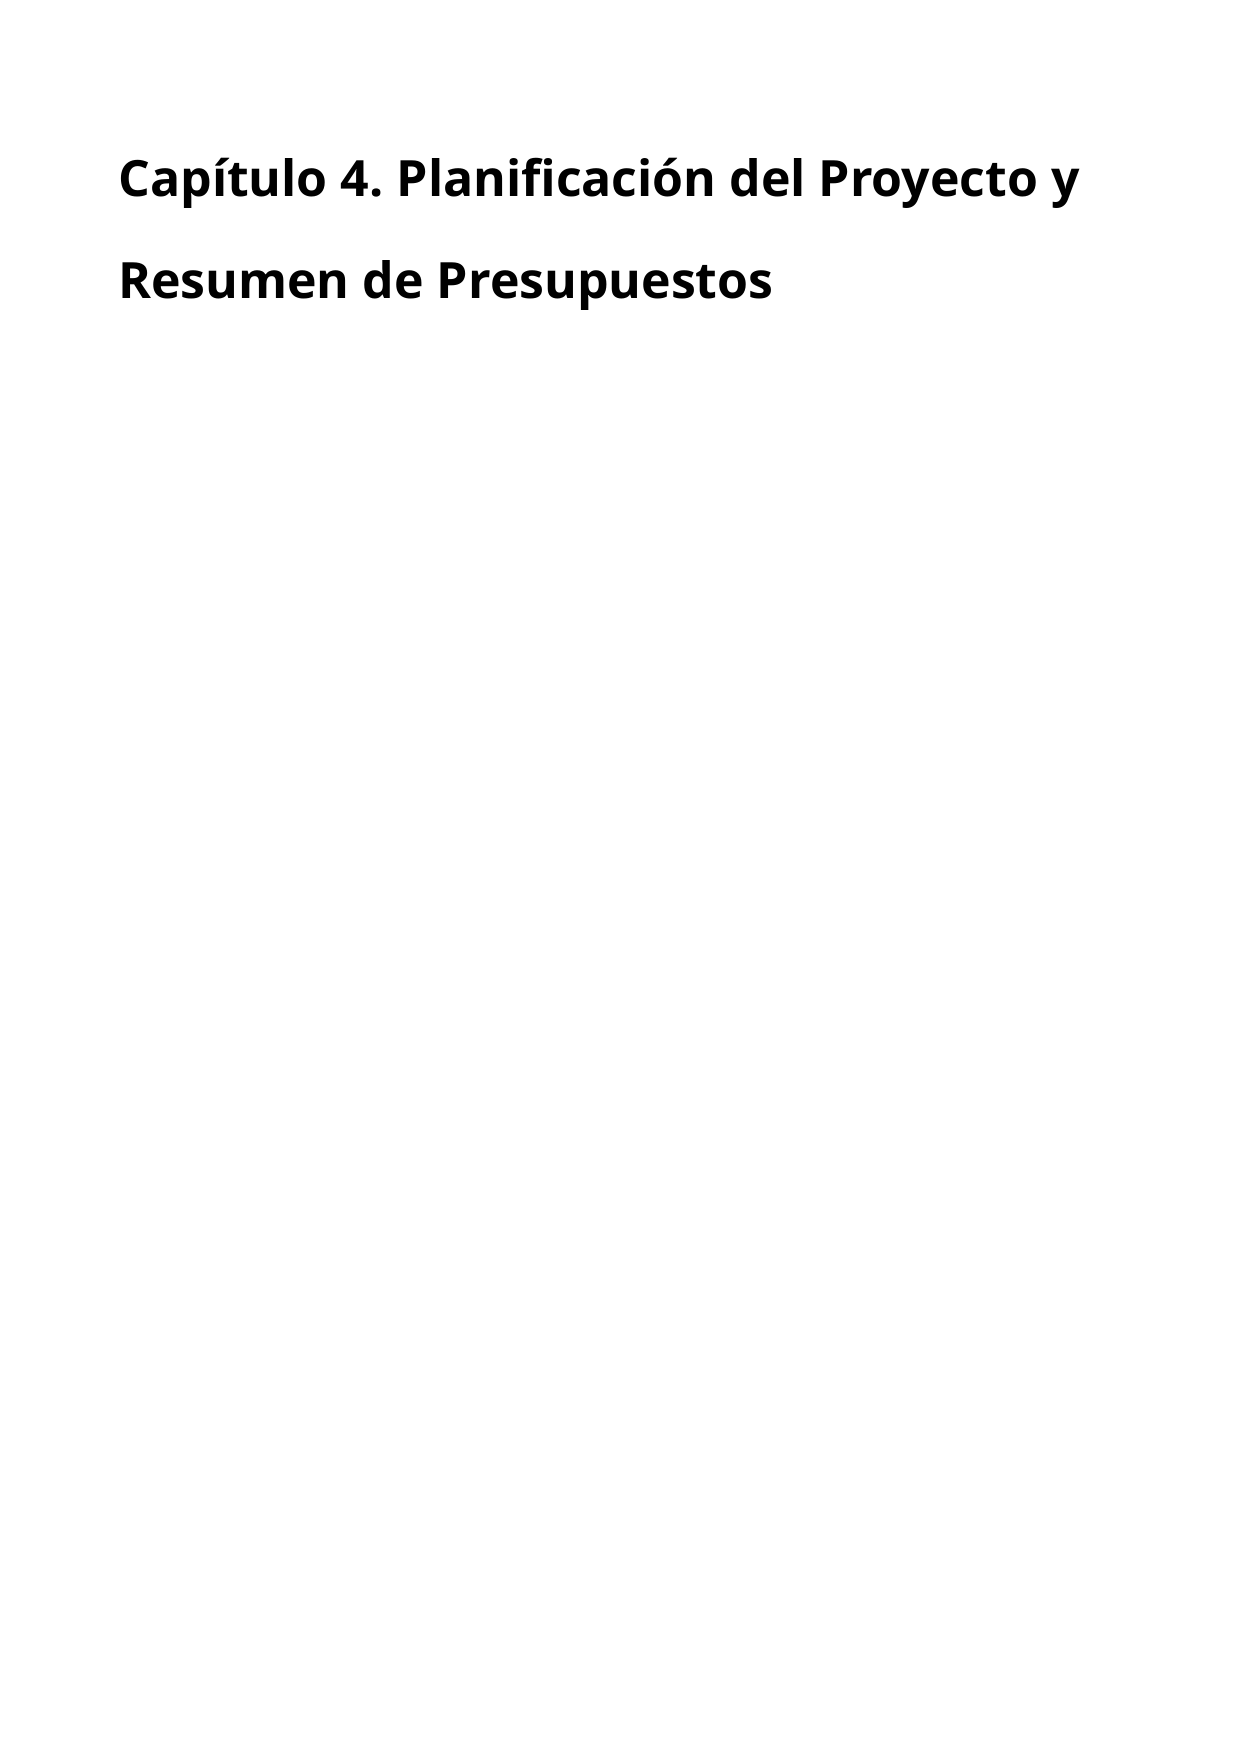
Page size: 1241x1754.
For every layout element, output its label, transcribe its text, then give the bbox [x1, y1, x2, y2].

title Capítulo 4. Planificación del Proyecto y Resumen de Presupuestos [118, 143, 1122, 313]
